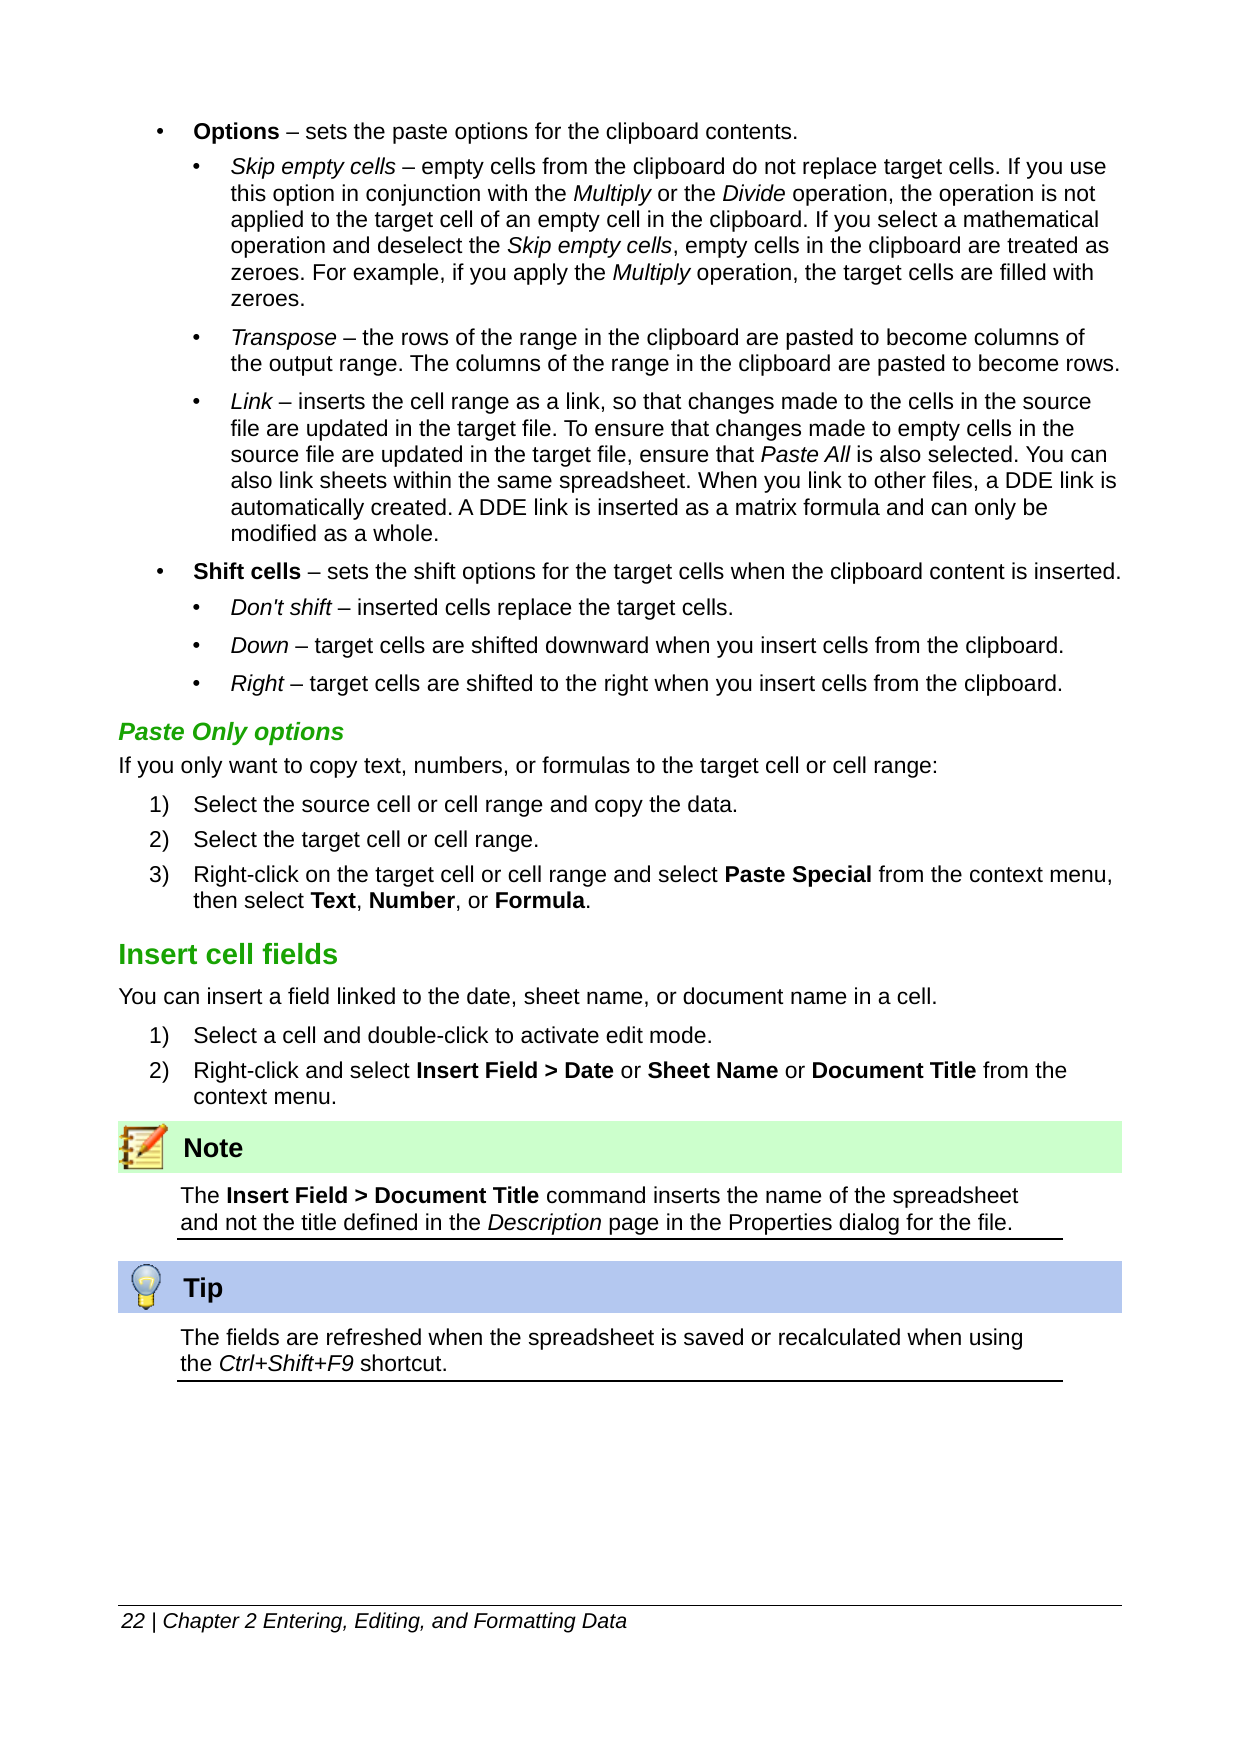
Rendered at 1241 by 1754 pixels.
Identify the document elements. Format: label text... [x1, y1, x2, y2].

list Don't shift – inserted cells replace the target cells. [192, 593, 1122, 620]
list Right-click and select Insert Field > Date or Sheet Name or Document Title from the context menu. [169, 1057, 1122, 1109]
list Right – target cells are shifted to the right when you insert cells from the clipboard. [192, 670, 1122, 696]
picture [119, 1262, 170, 1313]
list Select the source cell or cell range and copy the data. [169, 791, 1122, 817]
list Right-click on the target cell or cell range and select Paste Special from the context menu, then select Text, Number, or Formula. [169, 861, 1122, 914]
text The fields are refreshed when the spreadsheet is saved or recalculated when using the Ctrl+Shift+F9 shortcut. [177, 1321, 1063, 1380]
list Shift cells – sets the shift options for the target cells when the clipboard content is inserted. [156, 558, 1122, 584]
subtitle Tip [118, 1261, 1122, 1313]
subtitle Insert cell fields [118, 937, 1122, 971]
list Select a cell and double-click to activate edit mode. [169, 1022, 1122, 1048]
subtitle Note [118, 1121, 1122, 1173]
list Skip empty cells – empty cells from the clipboard do not replace target cells. If you use this option in conjunction with the Multiply or the Divide operation, the operation is not applied to the target cell of an empty cell in the clipboard. If you select a mathematical operation and deselect the Skip empty cells, empty cells in the clipboard are treated as zeroes. For example, if you apply the Multiply operation, the target cells are filled with zeroes. [192, 153, 1122, 311]
text You can insert a field linked to the date, sheet name, or document name in a cell. [118, 983, 1122, 1009]
list Options – sets the paste options for the clipboard contents. [156, 118, 1122, 144]
list Transpose – the rows of the range in the clipboard are pasted to become columns of the output range. The columns of the range in the clipboard are pasted to become rows. [192, 323, 1122, 376]
list Down – target cells are shifted downward when you insert cells from the clipboard. [192, 632, 1122, 658]
text The Insert Field > Document Title command inserts the name of the spreadsheet and not the title defined in the Description page in the Properties dialog for the file. [177, 1179, 1063, 1238]
text If you only want to copy text, numbers, or formulas to the target cell or cell range: [118, 752, 1122, 778]
list Link – inserts the cell range as a link, so that changes made to the cells in the source file are updated in the target file. To ensure that changes made to empty cells in the source file are updated in the target file, ensure that Paste All is also selected. You can also link sheets within the same spreadsheet. When you link to other files, a DDE link is automatically created. A DDE link is inserted as a matrix formula and can only be modified as a whole. [192, 388, 1122, 546]
picture [119, 1122, 170, 1173]
list Select the target cell or cell range. [169, 826, 1122, 852]
subtitle Paste Only options [118, 717, 1122, 746]
